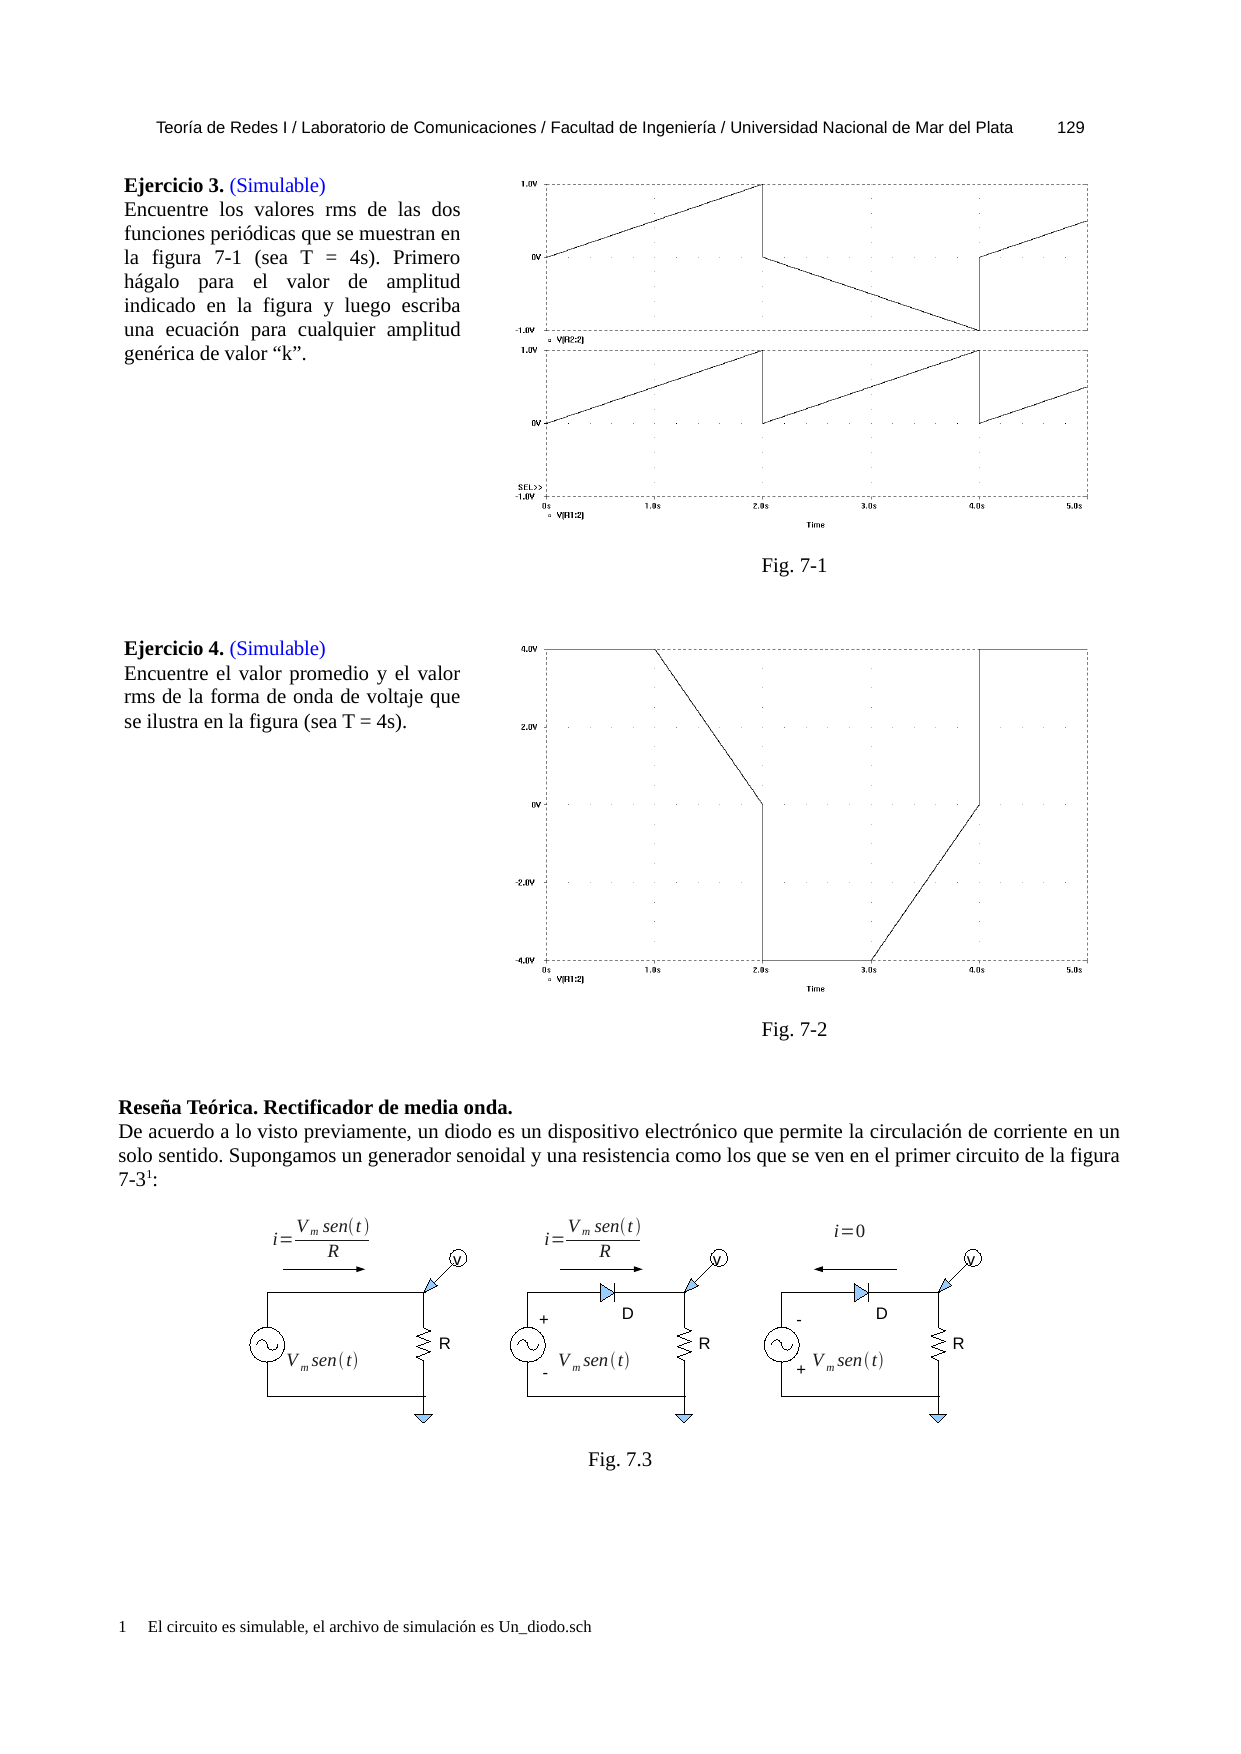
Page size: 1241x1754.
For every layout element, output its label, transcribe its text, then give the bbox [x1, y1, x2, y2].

table_header Fig. 7-2 [467, 631, 1122, 1047]
table_header Ejercicio 3. (Simulable) Encuentre los valores rms de las dos funciones periódicas que se muestran en la figura 7-1 (sea T = 4s). Primero hágalo para el valor de amplitud indicado en la figura y luego escriba una ecuación para cualquier amplitud genérica de valor “k”. [118, 167, 467, 582]
text El circuito es simulable, el archivo de simulación es Un_diodo.sch [118, 1617, 1122, 1636]
text De acuerdo a lo visto previamente, un diodo es un dispositivo electrónico que permite la circulación de corriente en un solo sentido. Supongamos un generador senoidal y una resistencia como los que se ven en el primer circuito de la figura 7-3: [118, 1119, 1122, 1191]
text Fig. 7.3 [118, 1447, 1122, 1471]
text Reseña Teórica. Rectificador de media onda. [118, 1095, 1122, 1119]
table_header Ejercicio 4. (Simulable) Encuentre el valor promedio y el valor rms de la forma de onda de voltaje que se ilustra en la figura (sea T = 4s). [118, 631, 467, 1047]
table_header Fig. 7-1 [467, 167, 1122, 582]
